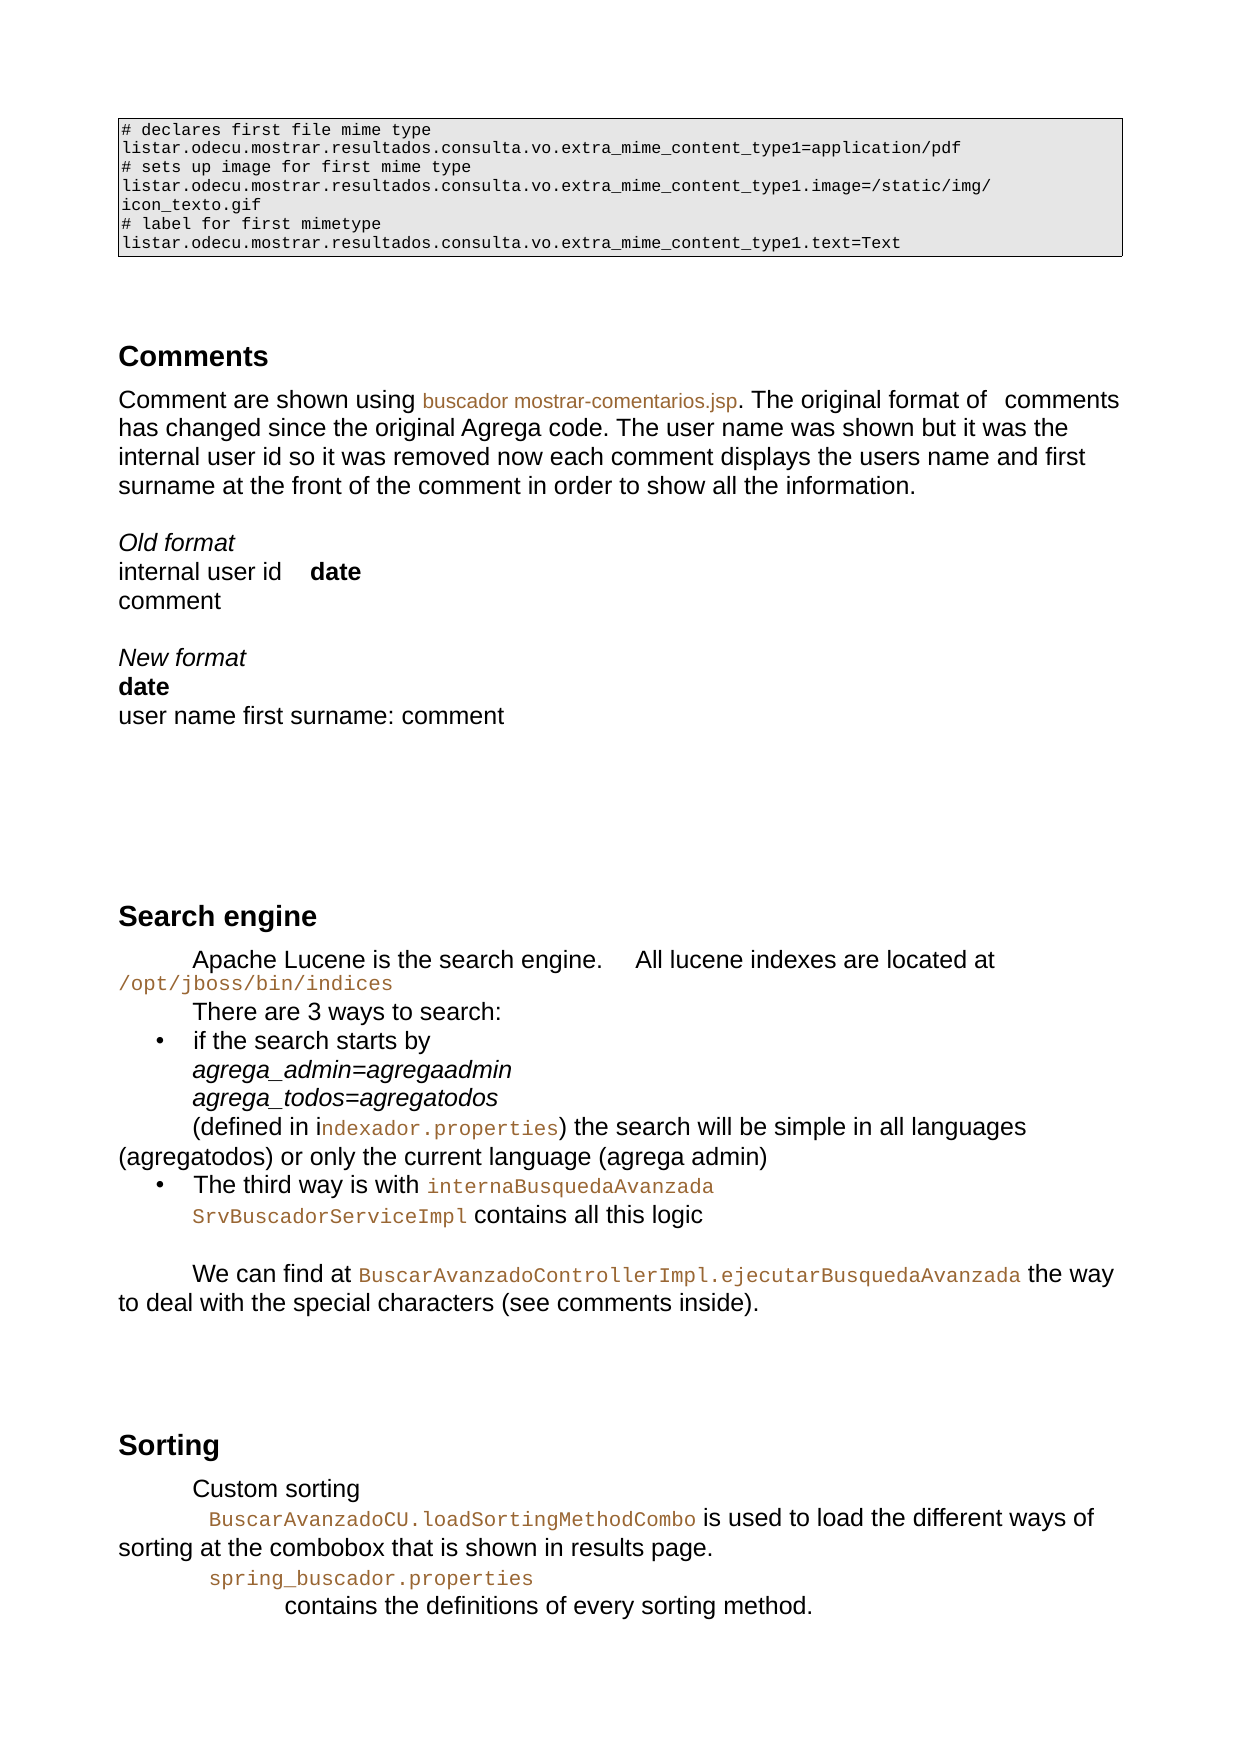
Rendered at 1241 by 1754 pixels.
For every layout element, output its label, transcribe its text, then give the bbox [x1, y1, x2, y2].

text user name first surname: comment [44, 701, 1122, 730]
text Old format [118, 528, 1122, 557]
text There are 3 ways to search: [118, 997, 1122, 1026]
text Apache Lucene is the search engine. All lucene indexes are located at /opt/jboss/bin/indices [118, 944, 1122, 997]
text # label for first mimetype [119, 212, 1122, 231]
text comment [118, 586, 1122, 615]
subtitle Search engine [118, 898, 1122, 932]
text listar.odecu.mostrar.resultados.consulta.vo.extra_mime_content_type1.image=/static/img/icon_texto.gif [119, 175, 1122, 212]
text contains the definitions of every sorting method. [118, 1591, 1122, 1620]
text # declares first file mime type [119, 119, 1122, 137]
text SrvBuscadorServiceImpl contains all this logic [118, 1200, 1122, 1230]
text (defined in indexador.properties) the search will be simple in all languages (agregatodos) or only the current language (agrega admin) [118, 1112, 1122, 1171]
text spring_buscador.properties [118, 1562, 1122, 1591]
list The third way is with internaBusquedaAvanzada [156, 1171, 1122, 1200]
text BuscarAvanzadoCU.loadSortingMethodCombo is used to load the different ways of sorting at the combobox that is shown in results page. [118, 1503, 1122, 1562]
text We can find at BuscarAvanzadoControllerImpl.ejecutarBusquedaAvanzada the way to deal with the special characters (see comments inside). [118, 1259, 1122, 1317]
text listar.odecu.mostrar.resultados.consulta.vo.extra_mime_content_type1.text=Text [119, 231, 1122, 256]
text Custom sorting [118, 1474, 1122, 1503]
text New format [118, 643, 1122, 672]
text # sets up image for first mime type [119, 156, 1122, 175]
text agrega_admin=agregaadmin [118, 1054, 1122, 1083]
text date [44, 672, 1122, 701]
text listar.odecu.mostrar.resultados.consulta.vo.extra_mime_content_type1=application/pdf [119, 137, 1122, 156]
text Comment are shown using buscador mostrar-comentarios.jsp. The original format of comments has changed since the original Agrega code. The user name was shown but it was the internal user id so it was removed now each comment displays the users name and first surname at the front of the comment in order to show all the information. [118, 385, 1122, 500]
subtitle Sorting [118, 1428, 1122, 1462]
text agrega_todos=agregatodos [118, 1083, 1122, 1112]
list if the search starts by [156, 1026, 1122, 1054]
subtitle Comments [118, 339, 1122, 372]
text internal user id date [118, 557, 1122, 586]
